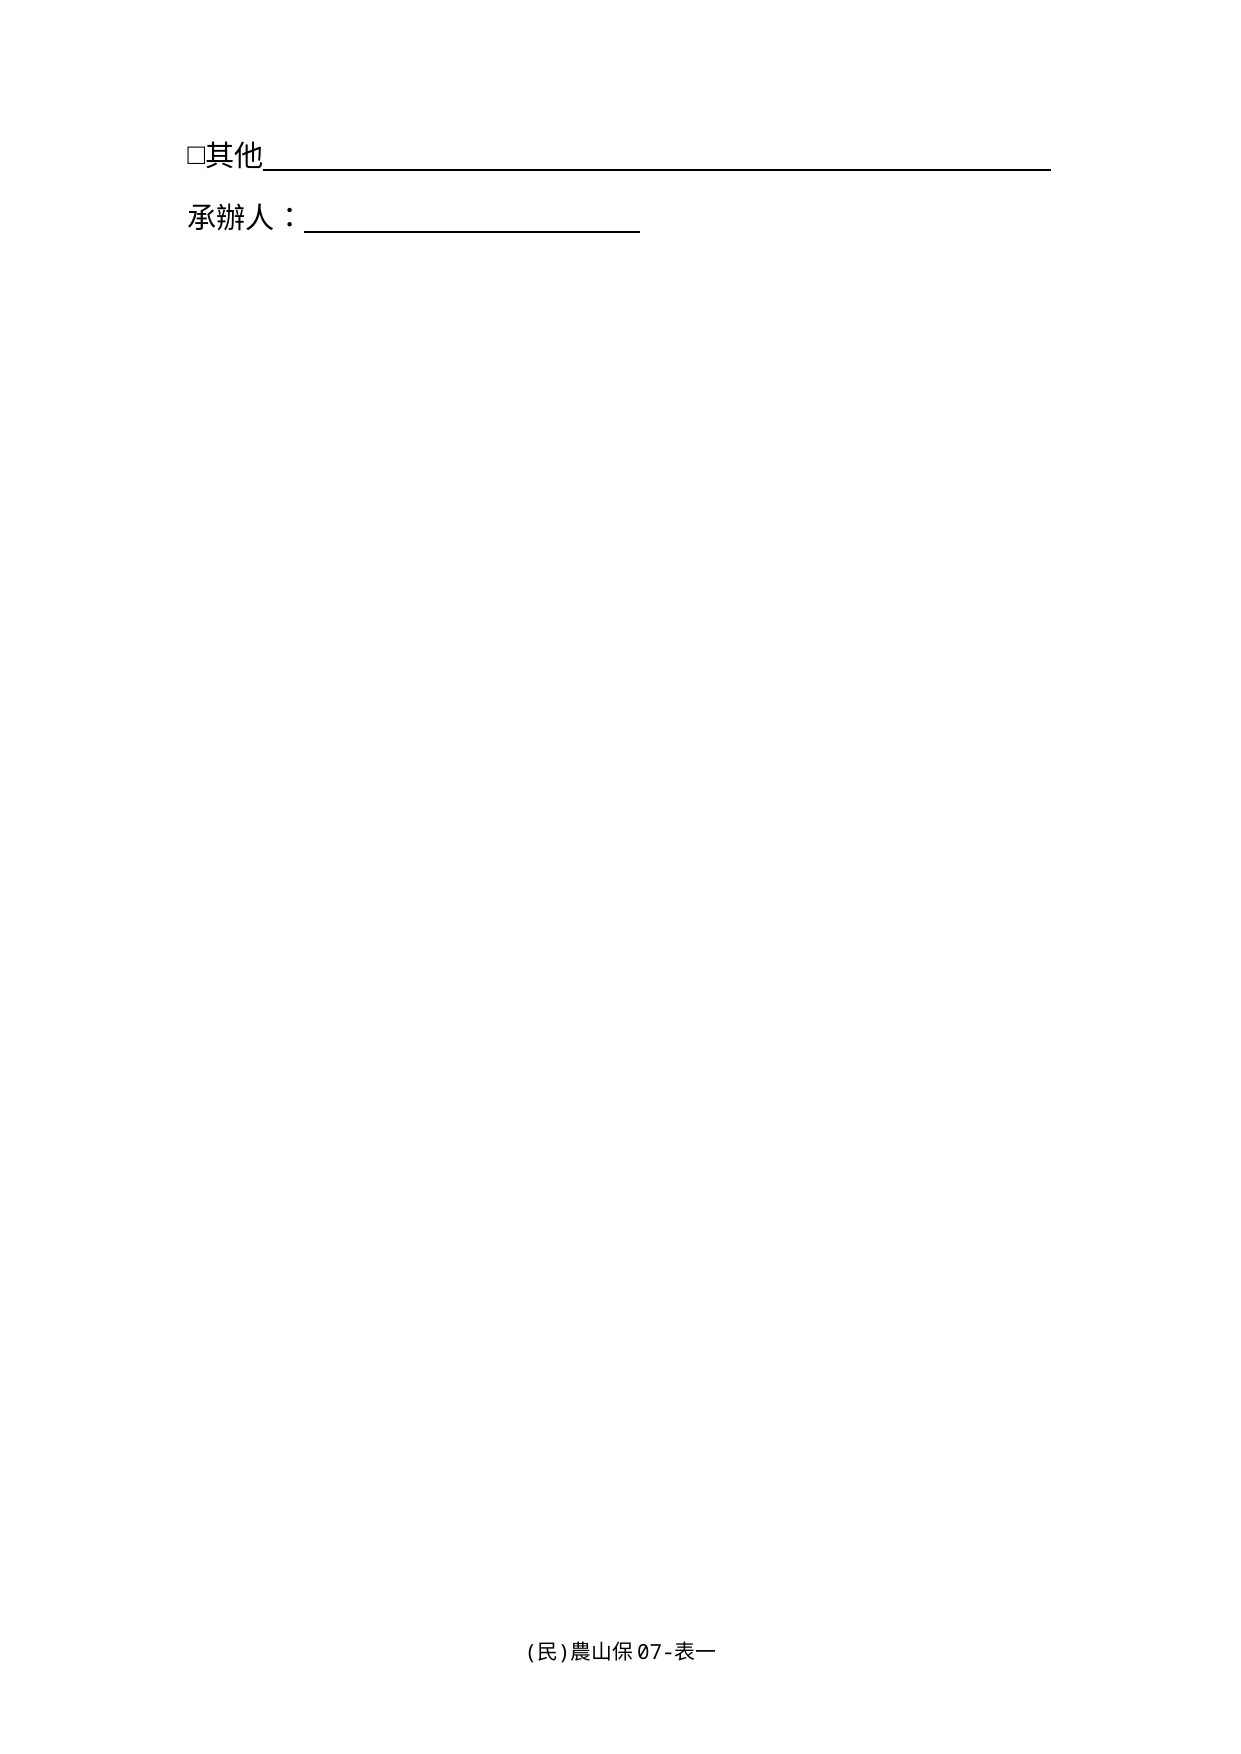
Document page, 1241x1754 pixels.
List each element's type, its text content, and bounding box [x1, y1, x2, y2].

text 承辦人： [187, 174, 1053, 237]
text □其他 [187, 112, 1053, 174]
